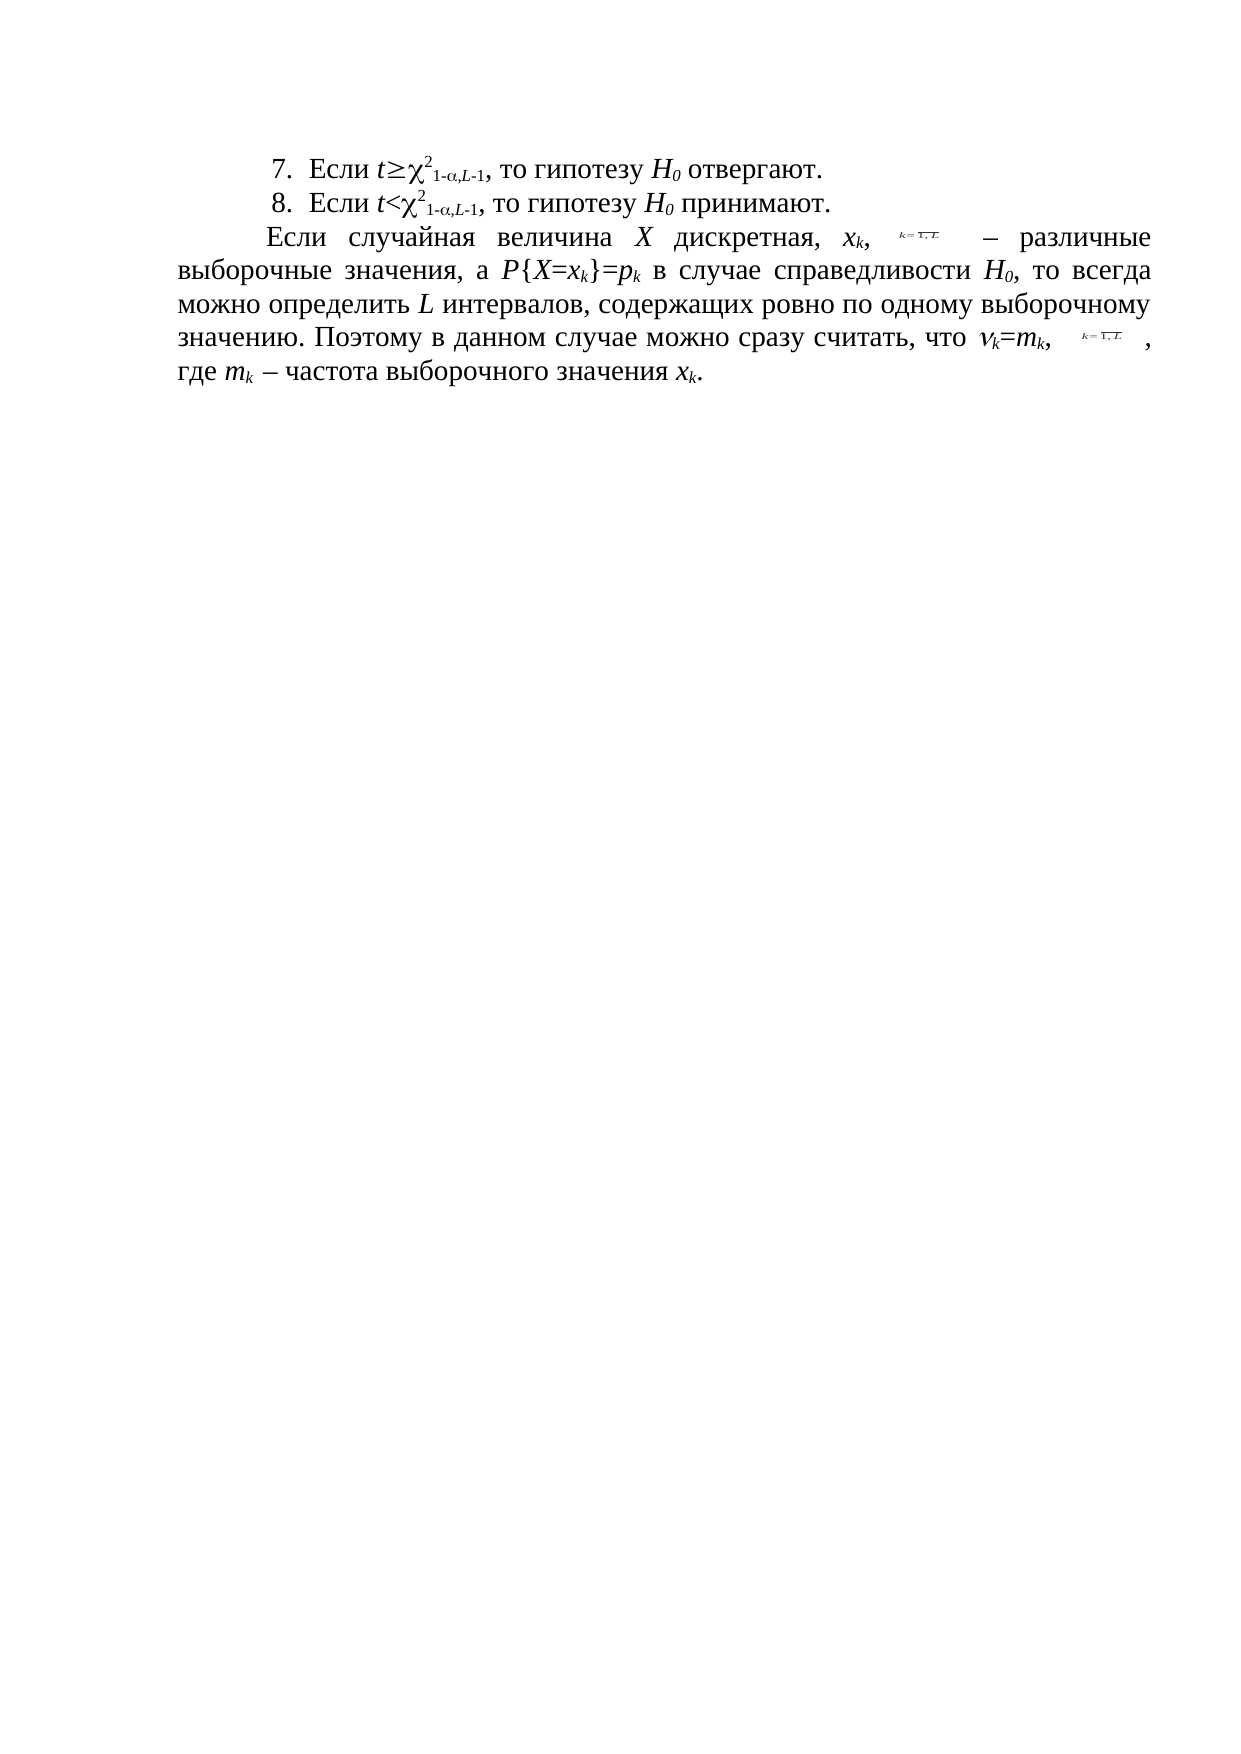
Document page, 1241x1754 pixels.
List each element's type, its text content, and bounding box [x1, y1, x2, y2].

list Если t21-,L-1, то гипотезу Н0 отвергают. [256, 152, 1152, 185]
list Если t<21-,L-1, то гипотезу Н0 принимают. [256, 185, 1152, 219]
text Если случайная величина X дискретная, хk, – различные выборочные значения, а Р{Х=хk}=рk в случае справедливости Н0, то всегда можно определить L интервалов, содержащих ровно по одному выборочному значению. Поэтому в данном случае можно сразу считать, что k=mk, , где mk – частота выборочного значения хk. [177, 219, 1152, 387]
